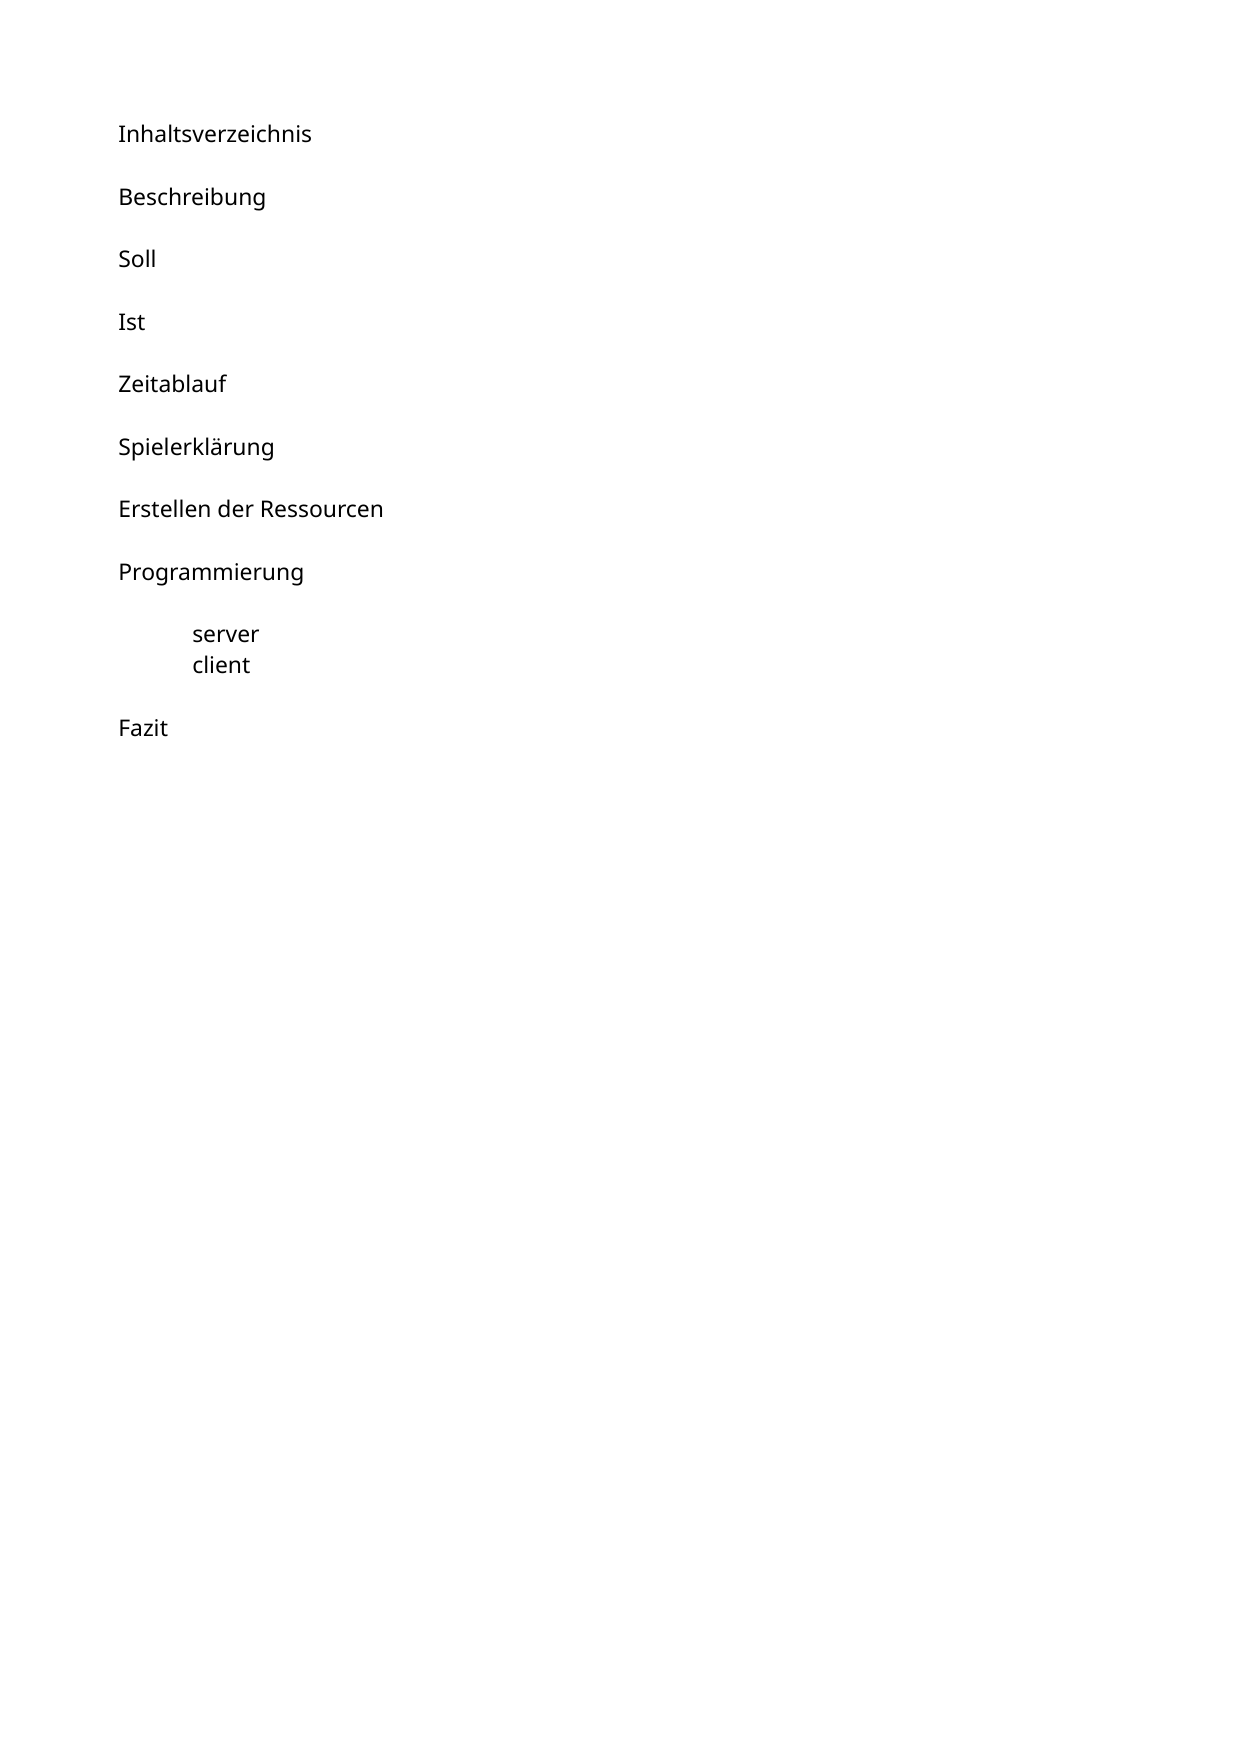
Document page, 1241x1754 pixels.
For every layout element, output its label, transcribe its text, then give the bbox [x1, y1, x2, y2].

text server [118, 618, 1122, 649]
text Ist [118, 306, 1122, 337]
text Fazit [118, 712, 1122, 743]
text Beschreibung [118, 181, 1122, 212]
text Soll [118, 243, 1122, 274]
text Spielerklärung [118, 431, 1122, 462]
text Inhaltsverzeichnis [118, 118, 1122, 149]
text Programmierung [118, 556, 1122, 587]
text client [118, 649, 1122, 681]
text Erstellen der Ressourcen [118, 493, 1122, 524]
text Zeitablauf [118, 368, 1122, 399]
